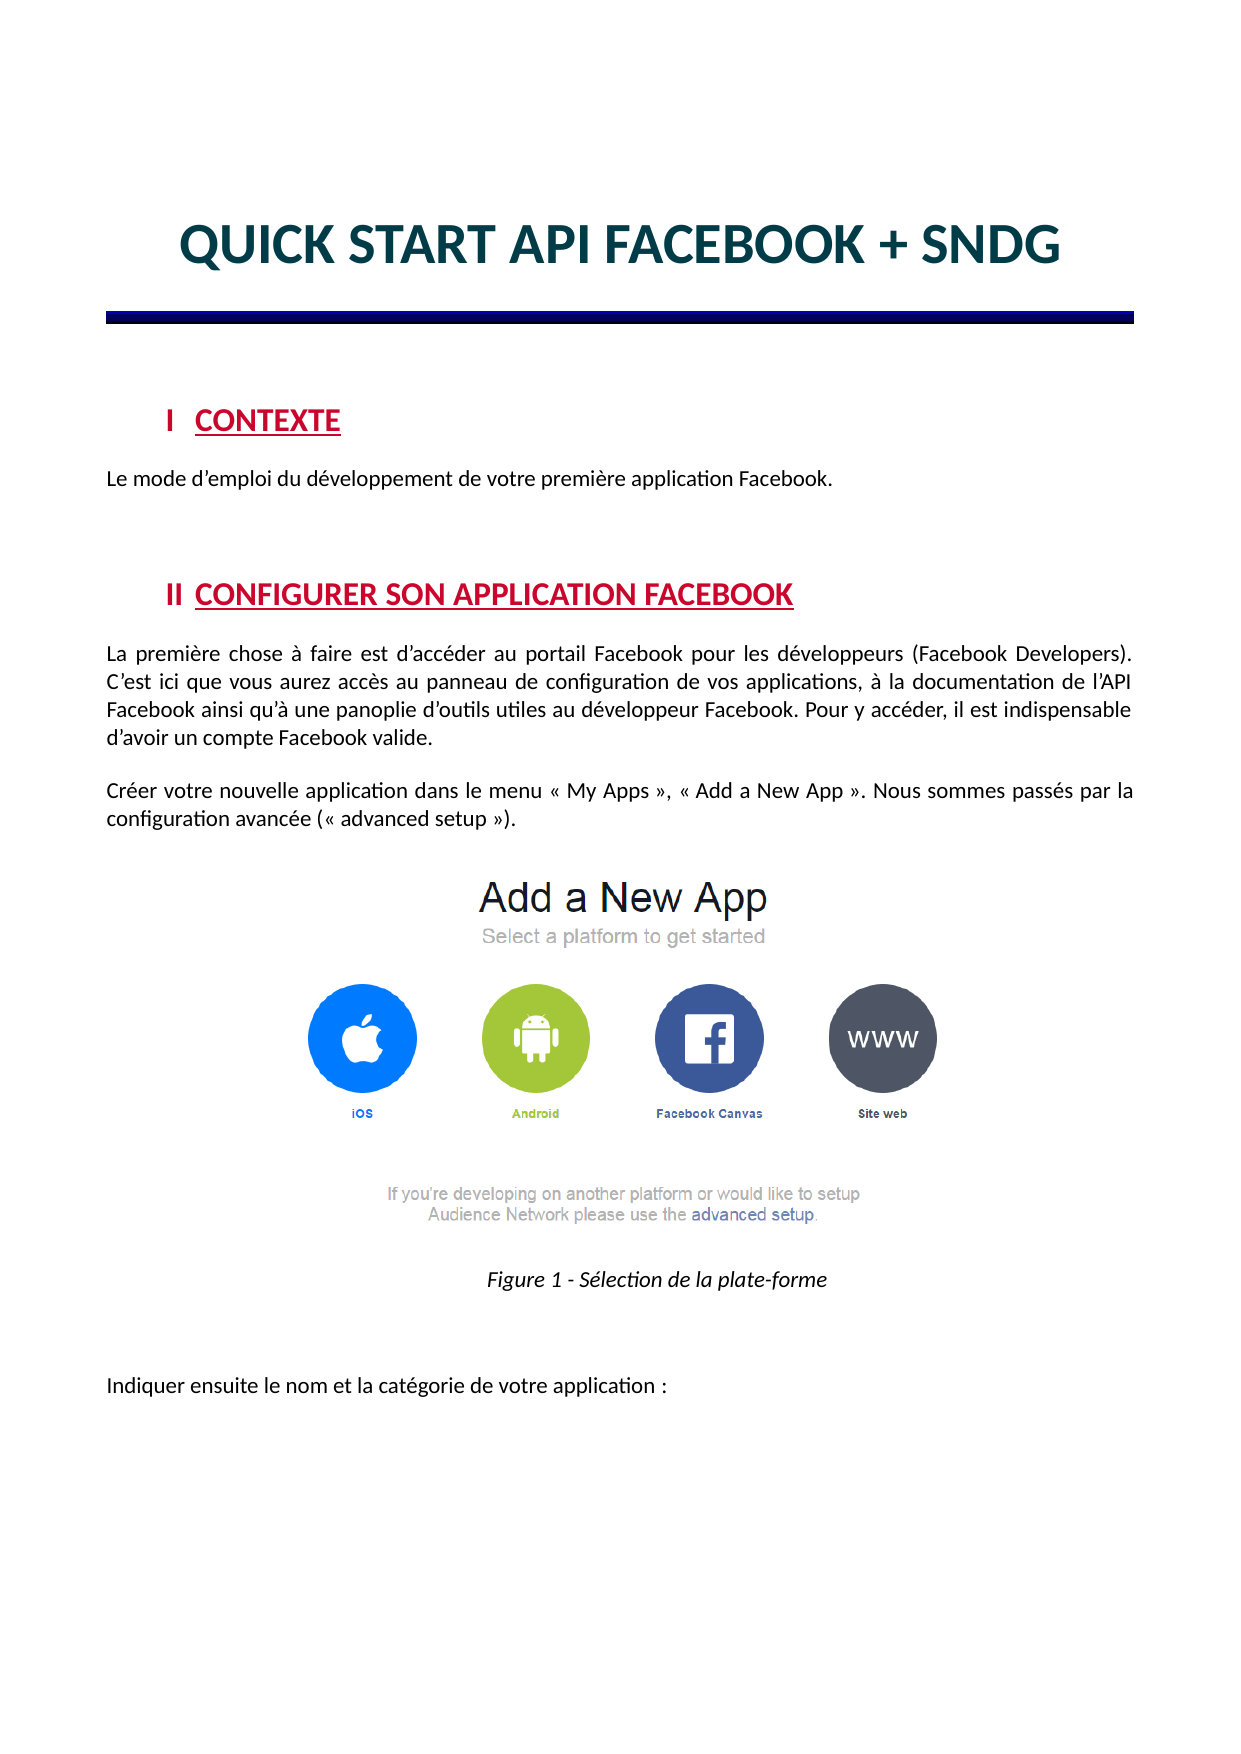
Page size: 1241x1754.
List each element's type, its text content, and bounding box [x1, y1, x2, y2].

text Créer votre nouvelle application dans le menu « My Apps », « Add a New App ». Nous sommes passés par la configuration avancée (« advanced setup »). [106, 776, 1134, 832]
text Indiquer ensuite le nom et la catégorie de votre application : [106, 1371, 1134, 1399]
subtitle Configurer son application Facebook [165, 573, 1134, 614]
subtitle Contexte [165, 399, 1134, 439]
subtitle Quick Start API Facebook + SNDG [106, 207, 1134, 311]
picture [261, 857, 979, 1240]
text Le mode d’emploi du développement de votre première application Facebook. [106, 464, 1134, 493]
text Figure 1 - Sélection de la plate-forme [106, 1265, 1134, 1293]
text La première chose à faire est d’accéder au portail Facebook pour les développeurs (Facebook Developers). C’est ici que vous aurez accès au panneau de configuration de vos applications, à la documentation de l’API Facebook ainsi qu’à une panoplie d’outils utiles au développeur Facebook. Pour y accéder, il est indispensable d’avoir un compte Facebook valide. [106, 639, 1134, 751]
